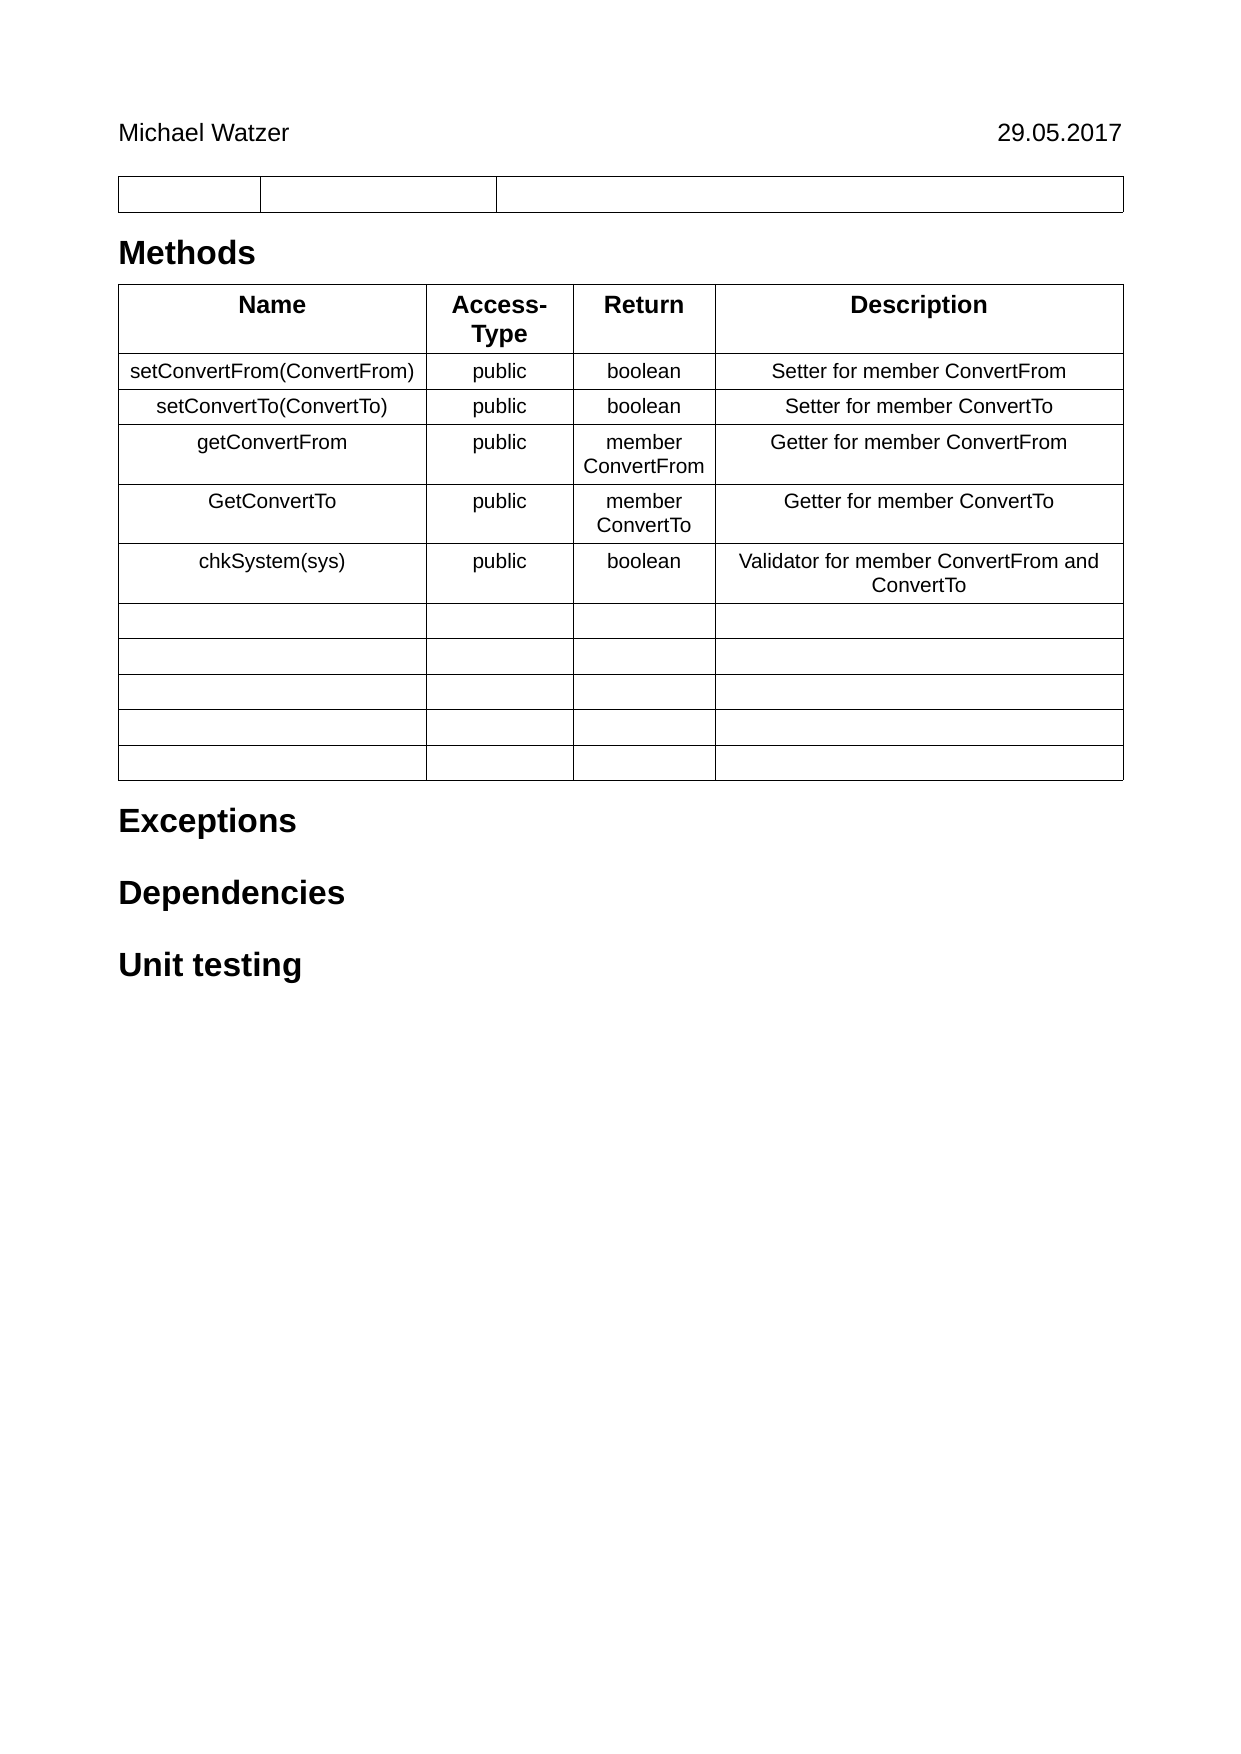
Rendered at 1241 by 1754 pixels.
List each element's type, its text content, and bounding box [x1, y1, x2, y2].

table_cell public [427, 425, 573, 483]
table_cell chkSystem(sys) [119, 544, 426, 602]
table_cell [427, 746, 573, 780]
table_cell Setter for member ConvertTo [716, 390, 1123, 424]
table_cell [574, 675, 715, 709]
table_cell boolean [574, 390, 715, 424]
table_cell boolean [574, 354, 715, 388]
table_cell setConvertTo(ConvertTo) [119, 390, 426, 424]
table_cell getConvertFrom [119, 425, 426, 483]
table_cell member ConvertTo [574, 485, 715, 543]
table_cell Setter for member ConvertFrom [716, 354, 1123, 388]
table_header Return [574, 285, 715, 353]
table_cell [427, 639, 573, 673]
table_cell [119, 746, 426, 780]
table_cell [574, 710, 715, 744]
table_cell [427, 675, 573, 709]
table_cell [261, 177, 496, 212]
subtitle Unit testing [118, 945, 1122, 1022]
table_cell [119, 710, 426, 744]
table_cell Validator for member ConvertFrom and ConvertTo [716, 544, 1123, 602]
table_cell [427, 604, 573, 638]
subtitle Dependencies [118, 873, 1122, 912]
table_cell [574, 746, 715, 780]
table_header Name [119, 285, 426, 353]
table_cell public [427, 390, 573, 424]
subtitle Methods [118, 233, 1122, 271]
table_cell [716, 639, 1123, 673]
table_cell [119, 177, 260, 212]
table_cell [716, 675, 1123, 709]
table_cell setConvertFrom(ConvertFrom) [119, 354, 426, 388]
table_cell [574, 604, 715, 638]
table_cell [427, 710, 573, 744]
table_cell boolean [574, 544, 715, 602]
table_cell member ConvertFrom [574, 425, 715, 483]
table_cell public [427, 485, 573, 543]
table_cell public [427, 544, 573, 602]
table_cell [574, 639, 715, 673]
table_cell [119, 675, 426, 709]
table_header Access-Type [427, 285, 573, 353]
table_cell [716, 604, 1123, 638]
table_cell [119, 639, 426, 673]
table_cell [716, 746, 1123, 780]
table_cell GetConvertTo [119, 485, 426, 543]
table_cell [716, 710, 1123, 744]
table_header Description [716, 285, 1123, 353]
subtitle Exceptions [118, 801, 1122, 840]
table_cell Getter for member ConvertFrom [716, 425, 1123, 483]
table_cell [497, 177, 1123, 212]
table_cell public [427, 354, 573, 388]
table_cell Getter for member ConvertTo [716, 485, 1123, 543]
table_cell [119, 604, 426, 638]
